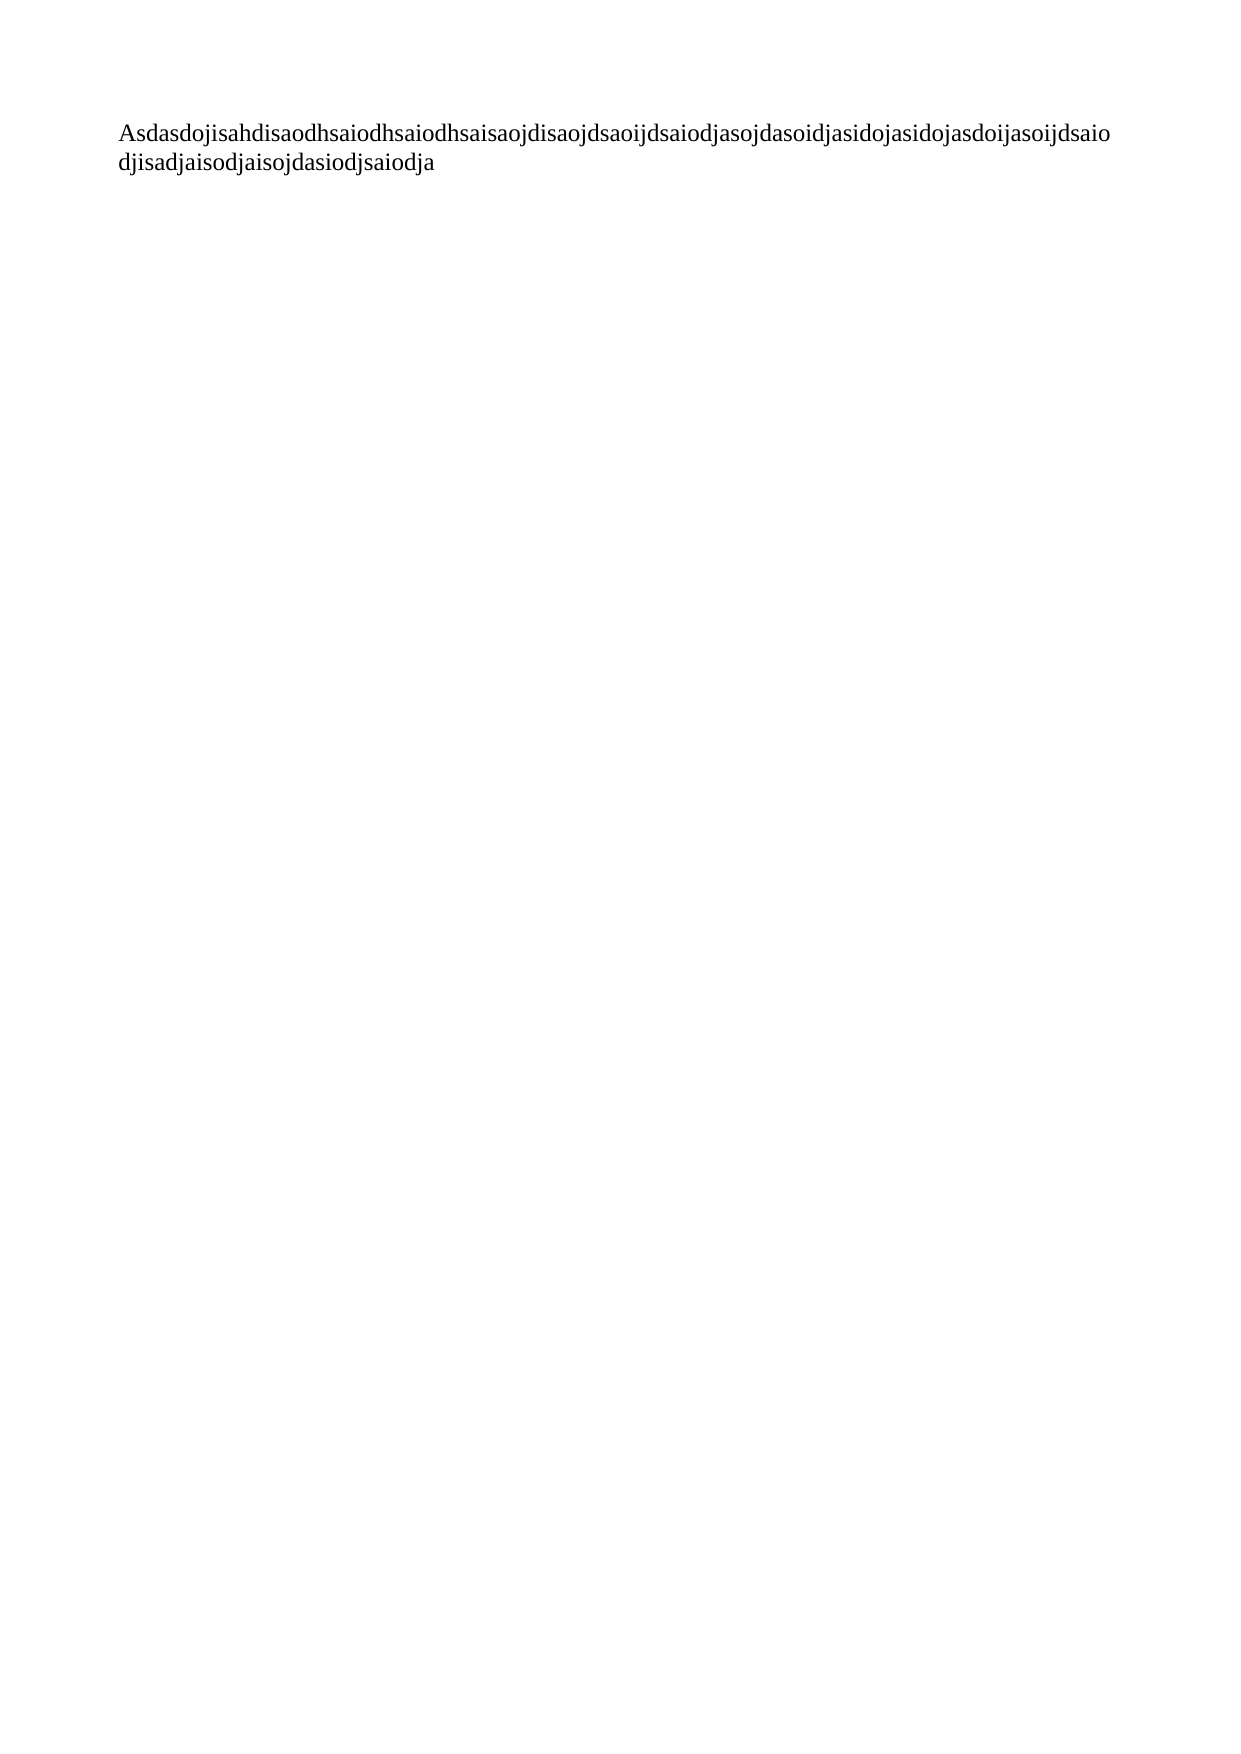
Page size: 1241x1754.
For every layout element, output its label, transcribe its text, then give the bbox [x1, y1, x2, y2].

text Asdasdojisahdisaodhsaiodhsaiodhsaisaojdisaojdsaoijdsaiodjasojdasoidjasidojasidojasdoijasoijdsaiodjisadjaisodjaisojdasiodjsaiodja [118, 118, 1122, 176]
